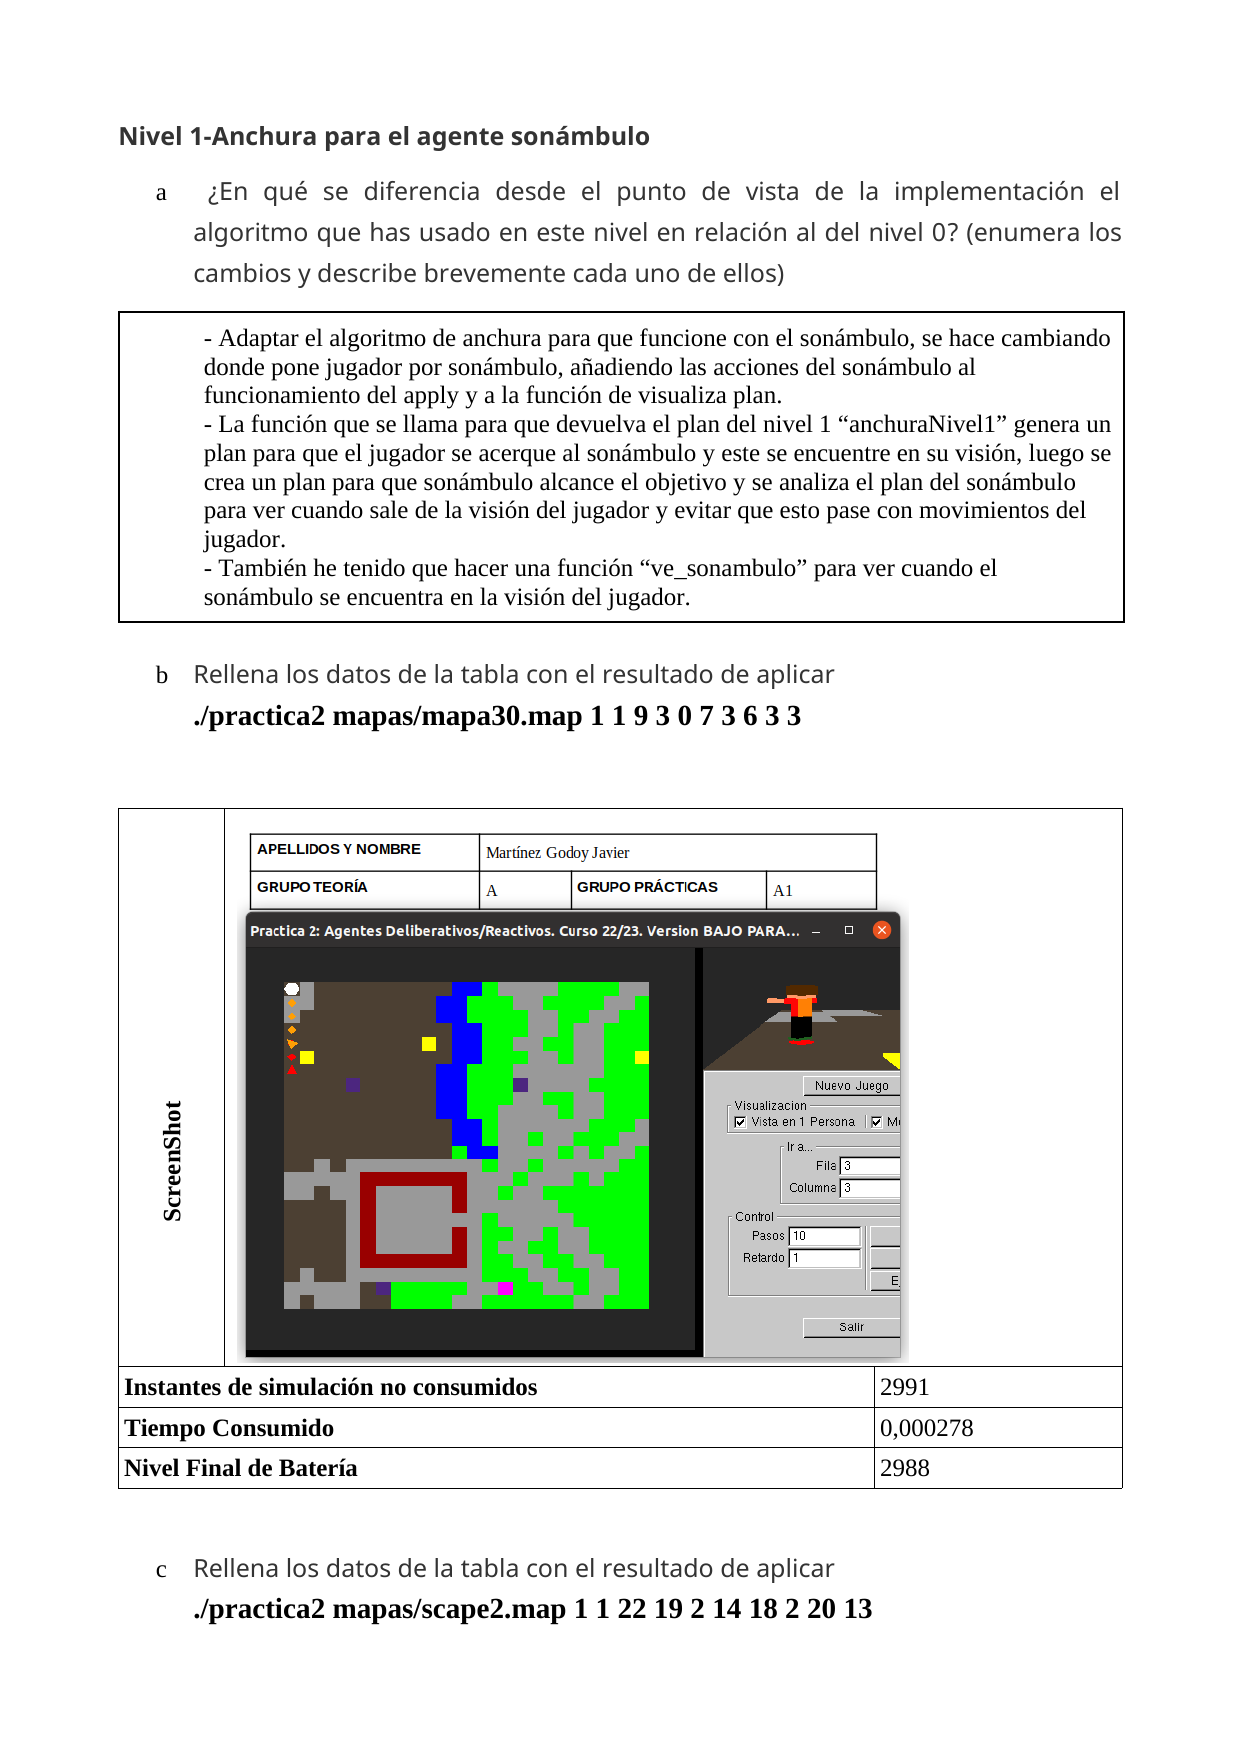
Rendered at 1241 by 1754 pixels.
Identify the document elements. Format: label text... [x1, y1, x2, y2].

table_header ScreenShot [119, 809, 224, 1366]
picture [237, 824, 909, 1363]
list ¿En qué se diferencia desde el punto de vista de la implementación el algoritmo que has usado en este nivel en relación al del nivel 0? (enumera los cambios y describe brevemente cada uno de ellos) [156, 173, 1122, 289]
list Rellena los datos de la tabla con el resultado de aplicar ./practica2 mapas/mapa30.map 1 1 9 3 0 7 3 6 3 3 [156, 657, 1122, 731]
table_cell 0,000278 [875, 1408, 1122, 1447]
table_header - Adaptar el algoritmo de anchura para que funcione con el sonámbulo, se hace cambiando donde pone jugador por sonámbulo, añadiendo las acciones del sonámbulo al funcionamiento del apply y a la función de visualiza plan. - La función que se llama para que devuelva el plan del nivel 1 “anchuraNivel1” genera un plan para que el jugador se acerque al sonámbulo y este se encuentre en su visión, luego se crea un plan para que sonámbulo alcance el objetivo y se analiza el plan del sonámbulo para ver cuando sale de la visión del jugador y evitar que esto pase con movimientos del jugador. - También he tenido que hacer una función “ve_sonambulo” para ver cuando el sonámbulo se encuentra en la visión del jugador. [120, 313, 1123, 621]
table_header [225, 809, 1122, 1366]
table_cell Instantes de simulación no consumidos [119, 1367, 874, 1406]
table_cell Tiempo Consumido [119, 1408, 874, 1447]
table_cell Nivel Final de Batería [119, 1448, 874, 1488]
table_cell 2988 [875, 1448, 1122, 1488]
table_cell 2991 [875, 1367, 1122, 1406]
text Nivel 1-Anchura para el agente sonámbulo [118, 118, 1122, 152]
list Rellena los datos de la tabla con el resultado de aplicar ./practica2 mapas/scape2.map 1 1 22 19 2 14 18 2 20 13 [156, 1551, 1122, 1625]
